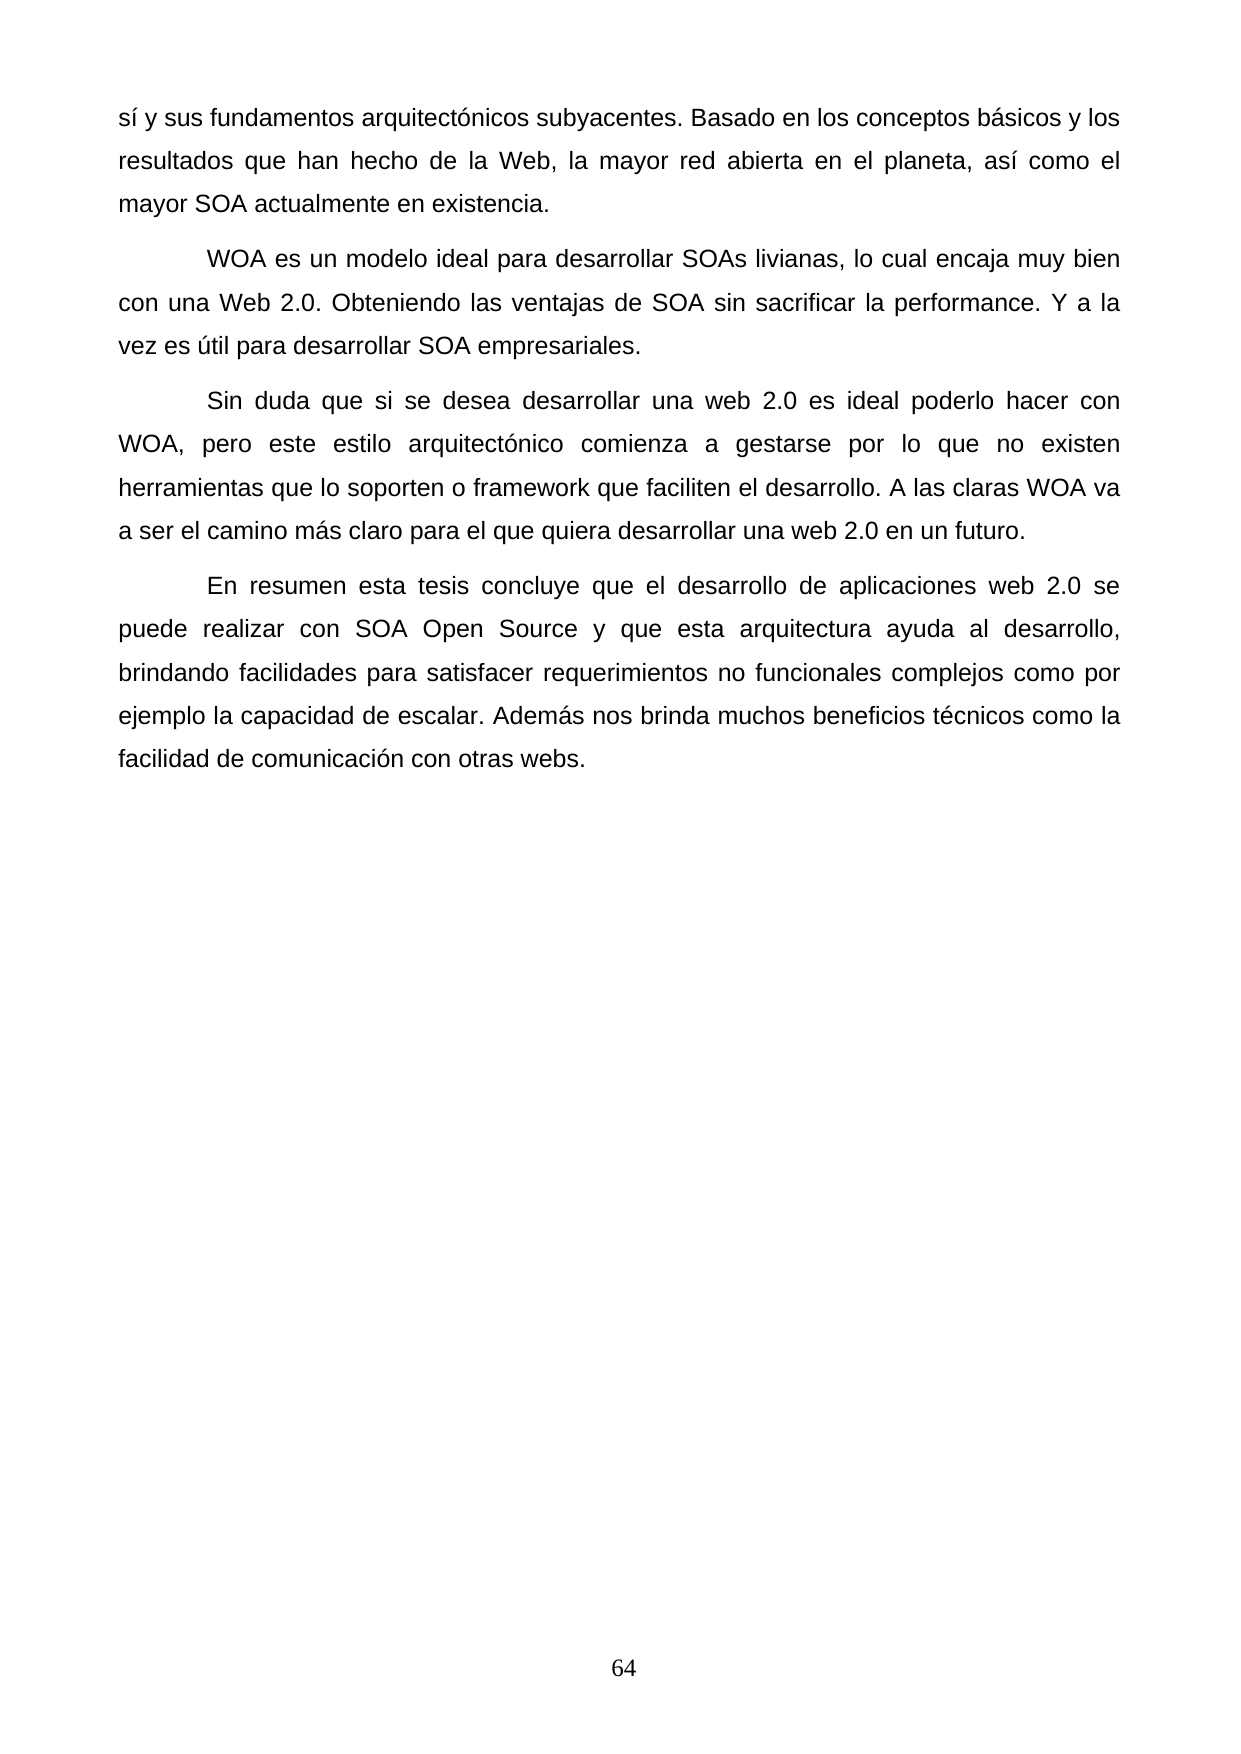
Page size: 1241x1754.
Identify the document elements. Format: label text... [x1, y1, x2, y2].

text sí y sus fundamentos arquitectónicos subyacentes. Basado en los conceptos básicos y los resultados que han hecho de la Web, la mayor red abierta en el planeta, así como el mayor SOA actualmente en existencia. [118, 103, 1122, 218]
text WOA es un modelo ideal para desarrollar SOAs livianas, lo cual encaja muy bien con una Web 2.0. Obteniendo las ventajas de SOA sin sacrificar la performance. Y a la vez es útil para desarrollar SOA empresariales. [118, 244, 1122, 359]
text Sin duda que si se desea desarrollar una web 2.0 es ideal poderlo hacer con WOA, pero este estilo arquitectónico comienza a gestarse por lo que no existen herramientas que lo soporten o framework que faciliten el desarrollo. A las claras WOA va a ser el camino más claro para el que quiera desarrollar una web 2.0 en un futuro. [118, 386, 1122, 544]
text En resumen esta tesis concluye que el desarrollo de aplicaciones web 2.0 se puede realizar con SOA Open Source y que esta arquitectura ayuda al desarrollo, brindando facilidades para satisfacer requerimientos no funcionales complejos como por ejemplo la capacidad de escalar. Además nos brinda muchos beneficios técnicos como la facilidad de comunicación con otras webs. [118, 571, 1122, 773]
